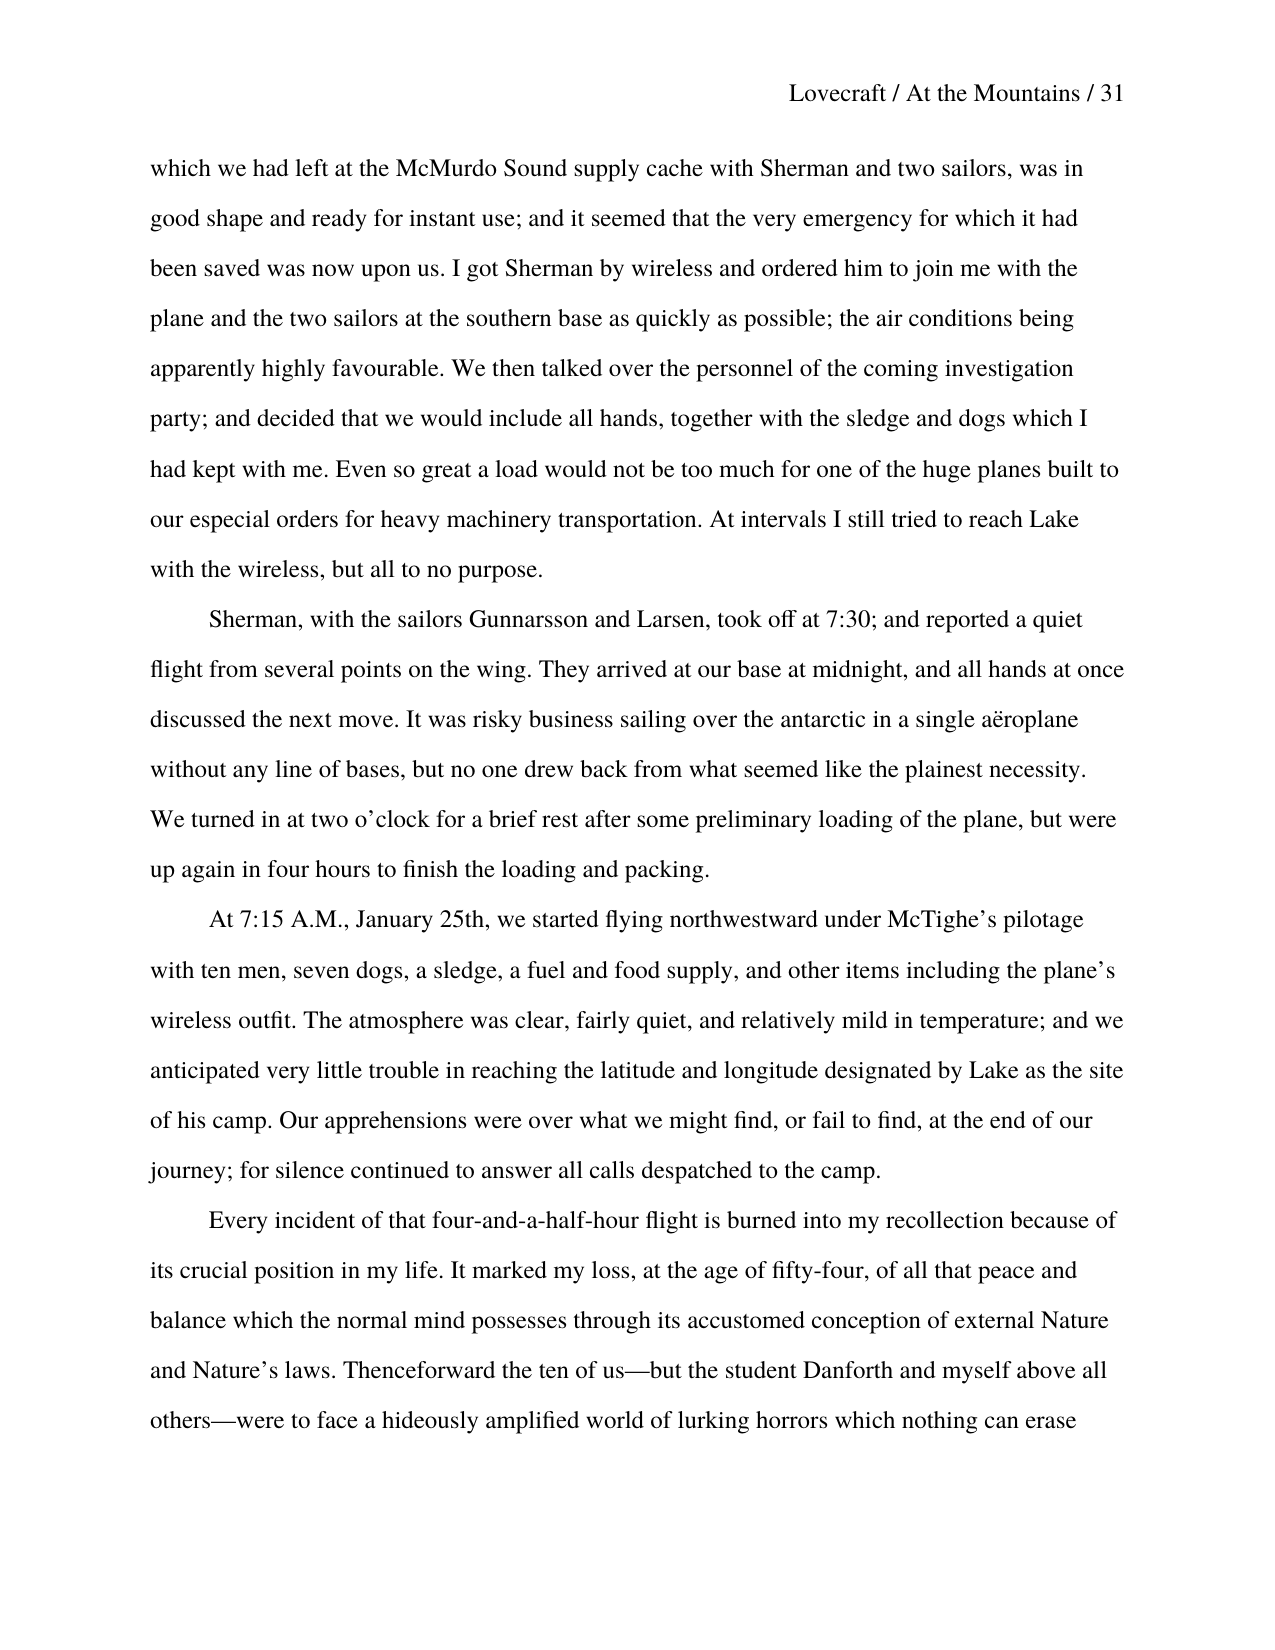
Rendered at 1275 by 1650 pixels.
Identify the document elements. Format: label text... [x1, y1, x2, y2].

text Sherman, with the sailors Gunnarsson and Larsen, took off at 7:30; and reported a quiet flight from several points on the wing. They arrived at our base at midnight, and all hands at once discussed the next move. It was risky business sailing over the antarctic in a single aëroplane without any line of bases, but no one drew back from what seemed like the plainest necessity. We turned in at two o’clock for a brief rest after some preliminary loading of the plane, but were up again in four hours to finish the loading and packing. [150, 601, 1125, 885]
text At 7:15 A.M., January 25th, we started flying northwestward under McTighe’s pilotage with ten men, seven dogs, a sledge, a fuel and food supply, and other items including the plane’s wireless outfit. The atmosphere was clear, fairly quiet, and relatively mild in temperature; and we anticipated very little trouble in reaching the latitude and longitude designated by Lake as the site of his camp. Our apprehensions were over what we might find, or fail to find, at the end of our journey; for silence continued to answer all calls despatched to the camp. [150, 902, 1125, 1186]
text Every incident of that four-and-a-half-hour flight is burned into my recollection because of its crucial position in my life. It marked my loss, at the age of fifty-four, of all that peace and balance which the normal mind possesses through its accustomed conception of external Nature and Nature’s laws. Thenceforward the ten of us—but the student Danforth and myself above all others—were to face a hideously amplified world of lurking horrors which nothing can erase [150, 1202, 1125, 1436]
text which we had left at the McMurdo Sound supply cache with Sherman and two sailors, was in good shape and ready for instant use; and it seemed that the very emergency for which it had been saved was now upon us. I got Sherman by wireless and ordered him to join me with the plane and the two sailors at the southern base as quickly as possible; the air conditions being apparently highly favourable. We then talked over the personnel of the coming investigation party; and decided that we would include all hands, together with the sledge and dogs which I had kept with me. Even so great a load would not be too much for one of the huge planes built to our especial orders for heavy machinery transportation. At intervals I still tried to reach Lake with the wireless, but all to no purpose. [150, 150, 1125, 584]
